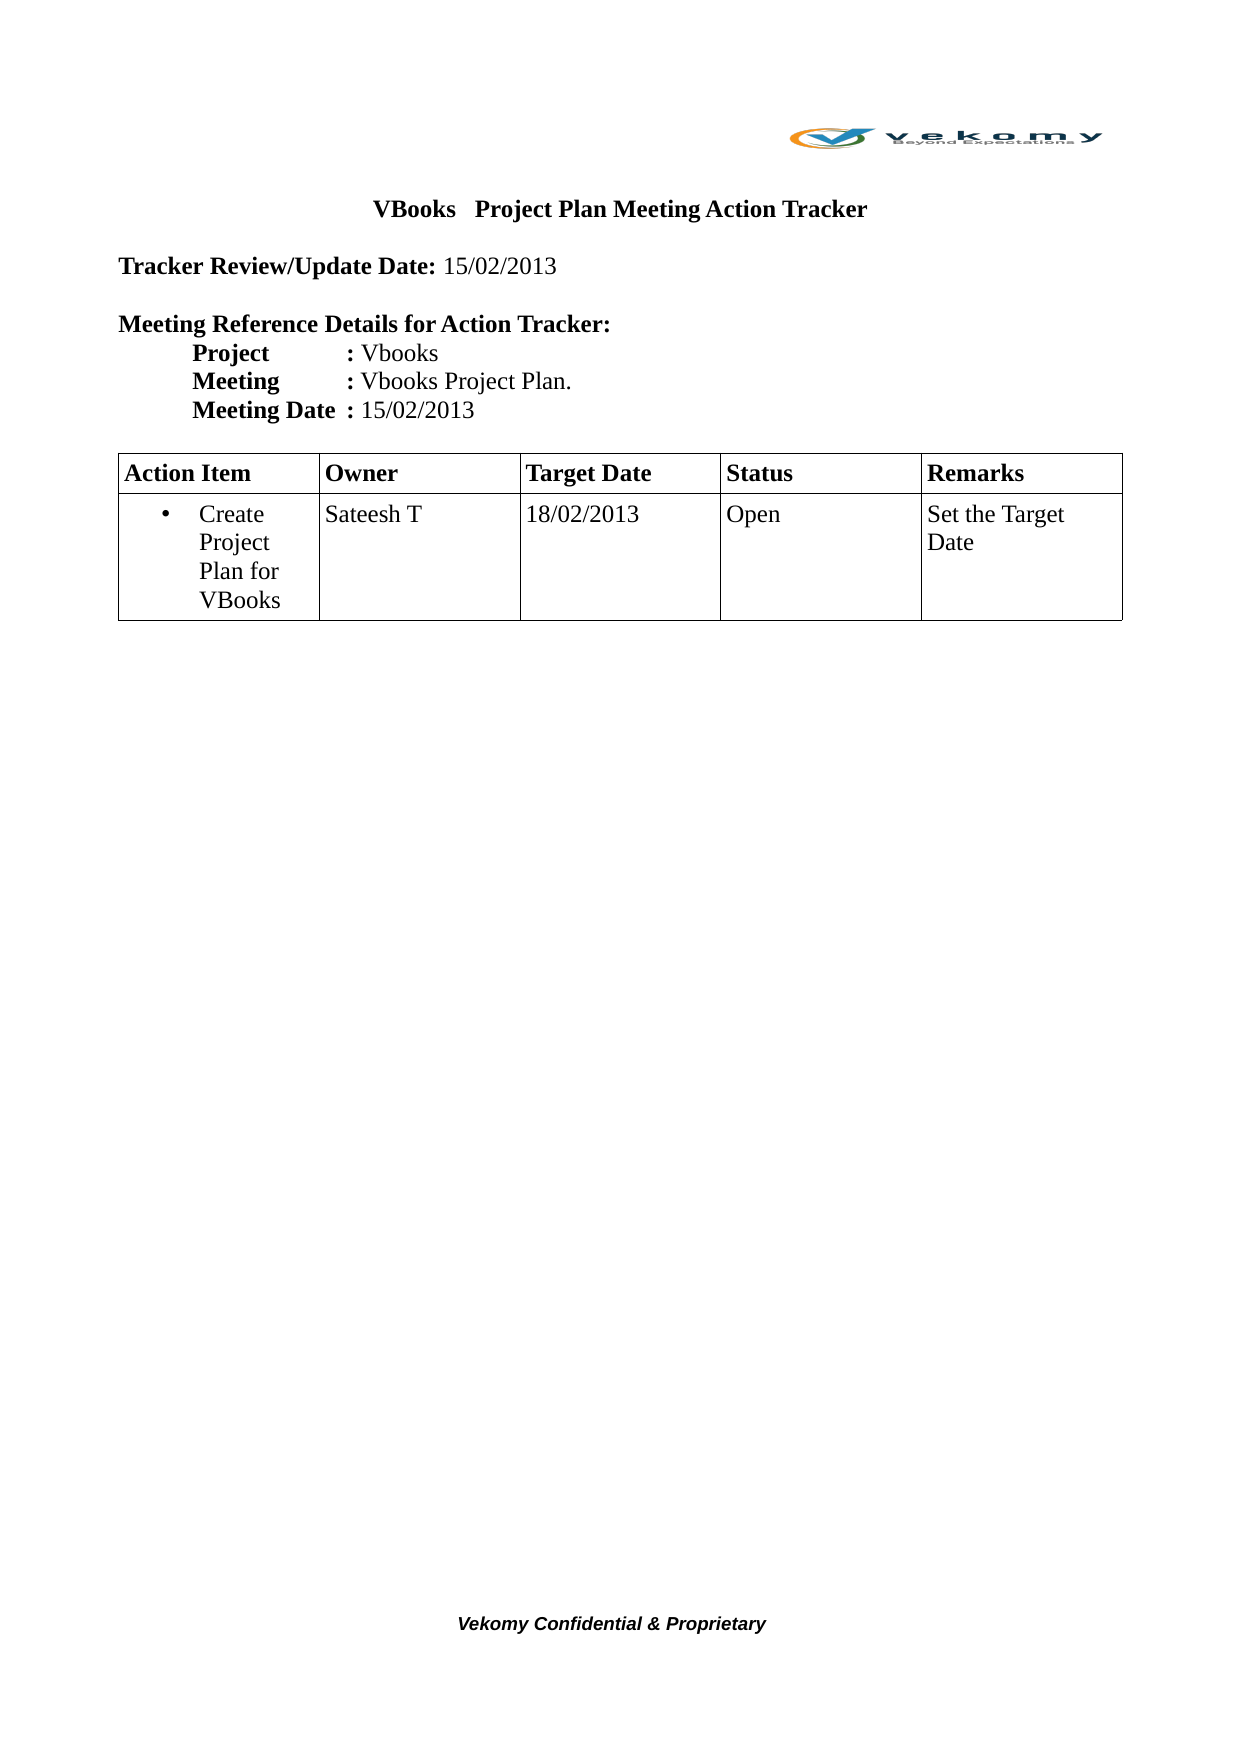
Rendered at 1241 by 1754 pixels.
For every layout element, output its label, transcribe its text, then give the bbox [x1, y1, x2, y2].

text Meeting : Vbooks Project Plan. [118, 366, 1122, 395]
table_cell Sateesh T [320, 494, 520, 619]
text Meeting Date : 15/02/2013 [118, 395, 1122, 424]
table_header Action Item [119, 454, 319, 493]
text Meeting Reference Details for Action Tracker: [118, 309, 1122, 338]
text Project : Vbooks [118, 338, 1122, 366]
table_header Owner [320, 454, 520, 493]
picture [786, 127, 1106, 150]
text VBooks Project Plan Meeting Action Tracker [118, 194, 1122, 223]
table_cell 18/02/2013 [521, 494, 720, 619]
table_cell Create Project Plan for VBooks [119, 494, 319, 619]
table_header Remarks [922, 454, 1122, 493]
text Tracker Review/Update Date: 15/02/2013 [118, 251, 1122, 280]
table_cell Set the Target Date [922, 494, 1122, 619]
table_header Status [721, 454, 921, 493]
table_cell Open [721, 494, 921, 619]
table_header Target Date [521, 454, 720, 493]
